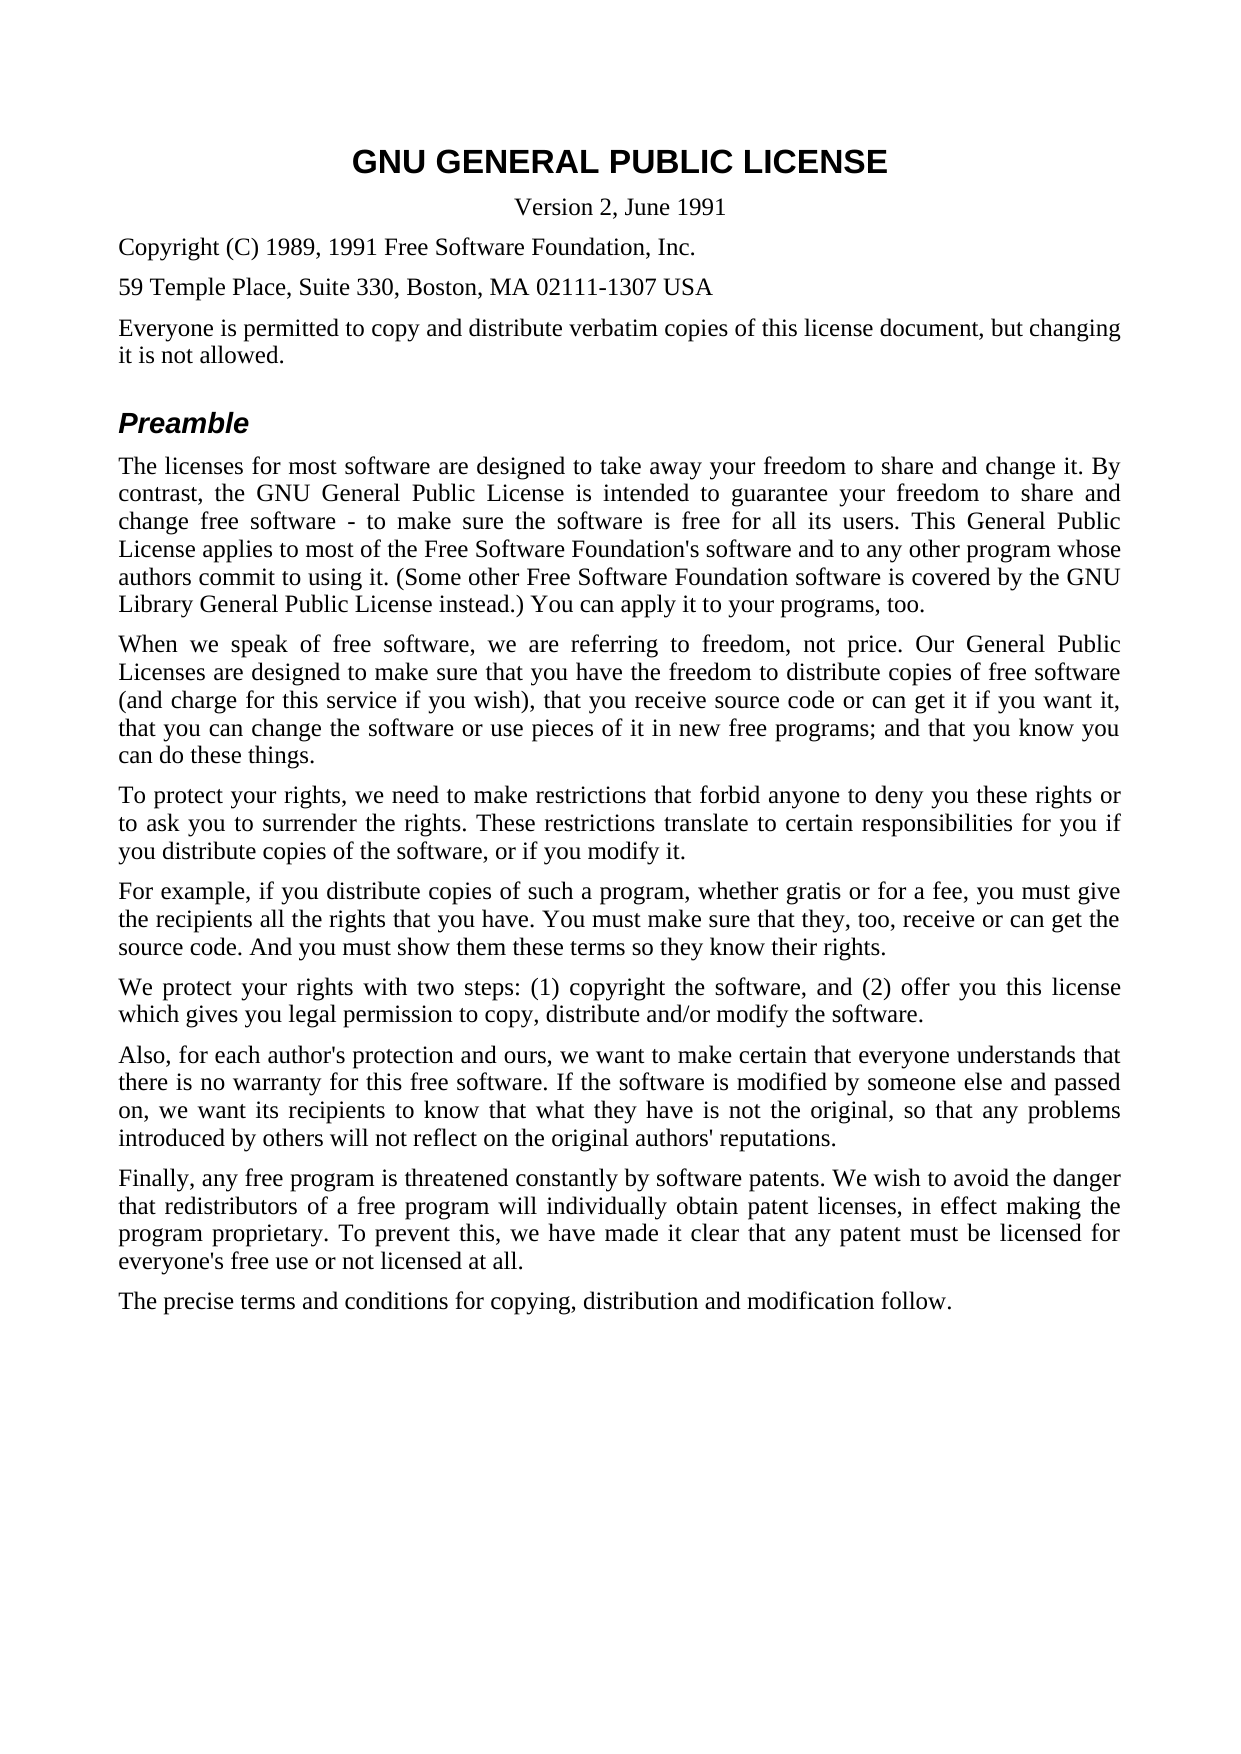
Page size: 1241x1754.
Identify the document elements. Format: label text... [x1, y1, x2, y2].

text Version 2, June 1991 [118, 193, 1122, 221]
text Finally, any free program is threatened constantly by software patents. We wish to avoid the danger that redistributors of a free program will individually obtain patent licenses, in effect making the program proprietary. To prevent this, we have made it clear that any patent must be licensed for everyone's free use or not licensed at all. [118, 1164, 1122, 1275]
text When we speak of free software, we are referring to freedom, not price. Our General Public Licenses are designed to make sure that you have the freedom to distribute copies of free software (and charge for this service if you wish), that you receive source code or can get it if you want it, that you can change the software or use pieces of it in new free programs; and that you know you can do these things. [118, 631, 1122, 769]
text For example, if you distribute copies of such a program, whether gratis or for a fee, you must give the recipients all the rights that you have. You must make sure that they, too, receive or can get the source code. And you must show them these terms so they know their rights. [118, 877, 1122, 960]
text We protect your rights with two steps: (1) copyright the software, and (2) offer you this license which gives you legal permission to copy, distribute and/or modify the software. [118, 973, 1122, 1028]
text To protect your rights, we need to make restrictions that forbid anyone to deny you these rights or to ask you to surrender the rights. These restrictions translate to certain responsibilities for you if you distribute copies of the software, or if you modify it. [118, 782, 1122, 865]
text The licenses for most software are designed to take away your freedom to share and change it. By contrast, the GNU General Public License is intended to guarantee your freedom to share and change free software - to make sure the software is free for all its users. This General Public License applies to most of the Free Software Foundation's software and to any other program whose authors commit to using it. (Some other Free Software Foundation software is covered by the GNU Library General Public License instead.) You can apply it to your programs, too. [118, 452, 1122, 618]
text Everyone is permitted to copy and distribute verbatim copies of this license document, but changing it is not allowed. [118, 314, 1122, 369]
subtitle Preamble [118, 407, 1122, 439]
text Copyright (C) 1989, 1991 Free Software Foundation, Inc. [118, 233, 1122, 261]
subtitle GNU GENERAL PUBLIC LICENSE [118, 143, 1122, 181]
text Also, for each author's protection and ours, we want to make certain that everyone understands that there is no warranty for this free software. If the software is modified by someone else and passed on, we want its recipients to know that what they have is not the original, so that any problems introduced by others will not reflect on the original authors' reputations. [118, 1041, 1122, 1152]
text 59 Temple Place, Suite 330, Boston, MA 02111-1307 USA [118, 273, 1122, 301]
text The precise terms and conditions for copying, distribution and modification follow. [118, 1287, 1122, 1315]
